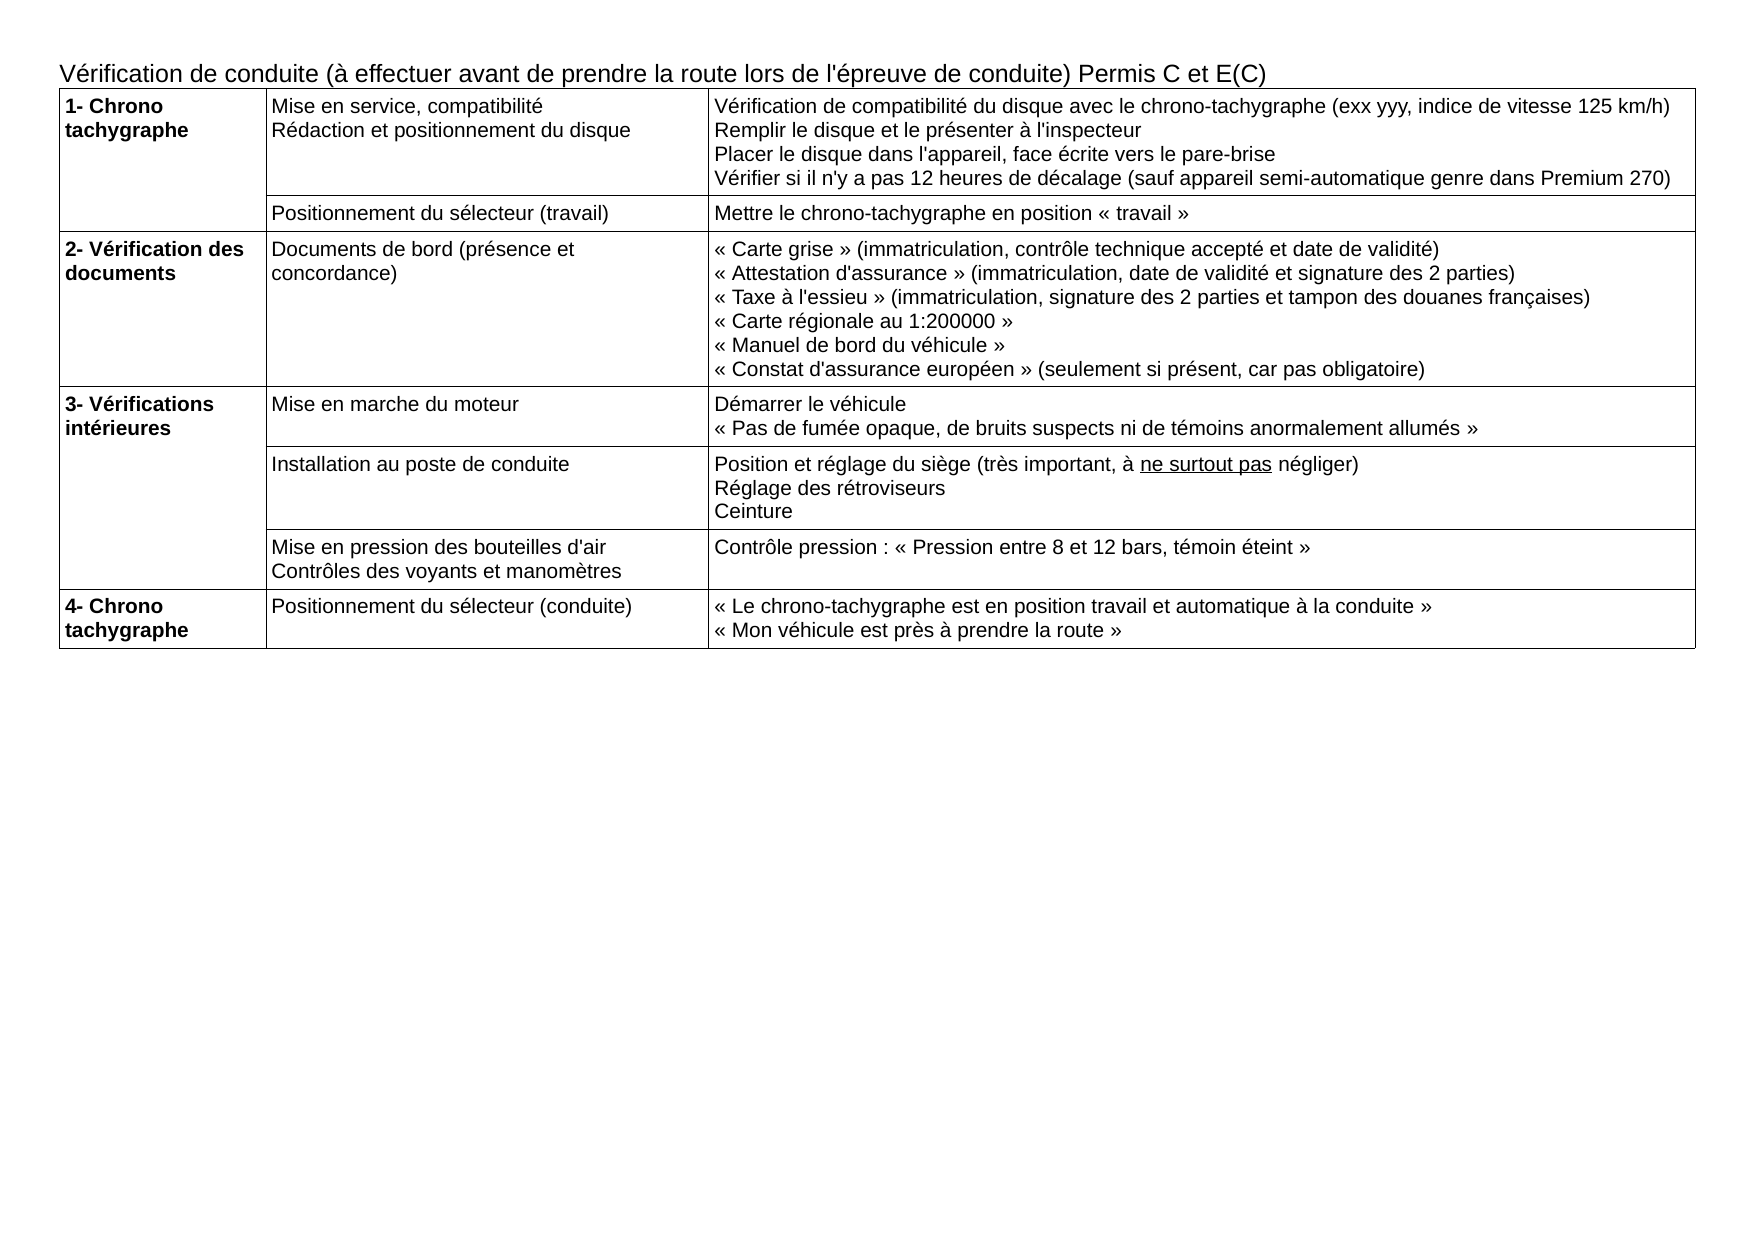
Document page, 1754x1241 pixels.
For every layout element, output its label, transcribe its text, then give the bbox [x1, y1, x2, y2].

table_cell Contrôle pression : « Pression entre 8 et 12 bars, témoin éteint » [709, 530, 1695, 588]
table_cell 3- Vérifications intérieures [60, 387, 266, 588]
table_cell Mise en pression des bouteilles d'air Contrôles des voyants et manomètres [267, 530, 708, 588]
table_cell Mise en marche du moteur [267, 387, 708, 446]
table_cell Positionnement du sélecteur (travail) [267, 196, 708, 231]
table_cell 2- Vérification des documents [60, 232, 266, 386]
table_header Mise en service, compatibilité Rédaction et positionnement du disque [267, 89, 708, 195]
table_cell Installation au poste de conduite [267, 447, 708, 529]
table_cell « Le chrono-tachygraphe est en position travail et automatique à la conduite » « Mon véhicule est près à prendre la route » [709, 590, 1695, 648]
table_cell Positionnement du sélecteur (conduite) [267, 590, 708, 648]
table_cell Mettre le chrono-tachygraphe en position « travail » [709, 196, 1695, 231]
table_cell Documents de bord (présence et concordance) [267, 232, 708, 386]
table_header Vérification de compatibilité du disque avec le chrono-tachygraphe (exx yyy, indice de vitesse 125 km/h) Remplir le disque et le présenter à l'inspecteur Placer le disque dans l'appareil, face écrite vers le pare-brise Vérifier si il n'y a pas 12 heures de décalage (sauf appareil semi-automatique genre dans Premium 270) [709, 89, 1695, 195]
text Vérification de conduite (à effectuer avant de prendre la route lors de l'épreuve de conduite) Permis C et E(C) [59, 59, 1695, 88]
table_header 1- Chrono tachygraphe [60, 89, 266, 231]
table_cell Démarrer le véhicule « Pas de fumée opaque, de bruits suspects ni de témoins anormalement allumés » [709, 387, 1695, 446]
table_cell « Carte grise » (immatriculation, contrôle technique accepté et date de validité) « Attestation d'assurance » (immatriculation, date de validité et signature des 2 parties) « Taxe à l'essieu » (immatriculation, signature des 2 parties et tampon des douanes françaises) « Carte régionale au 1:200000 » « Manuel de bord du véhicule » « Constat d'assurance européen » (seulement si présent, car pas obligatoire) [709, 232, 1695, 386]
table_cell 4- Chrono tachygraphe [60, 590, 266, 648]
table_cell Position et réglage du siège (très important, à ne surtout pas négliger) Réglage des rétroviseurs Ceinture [709, 447, 1695, 529]
